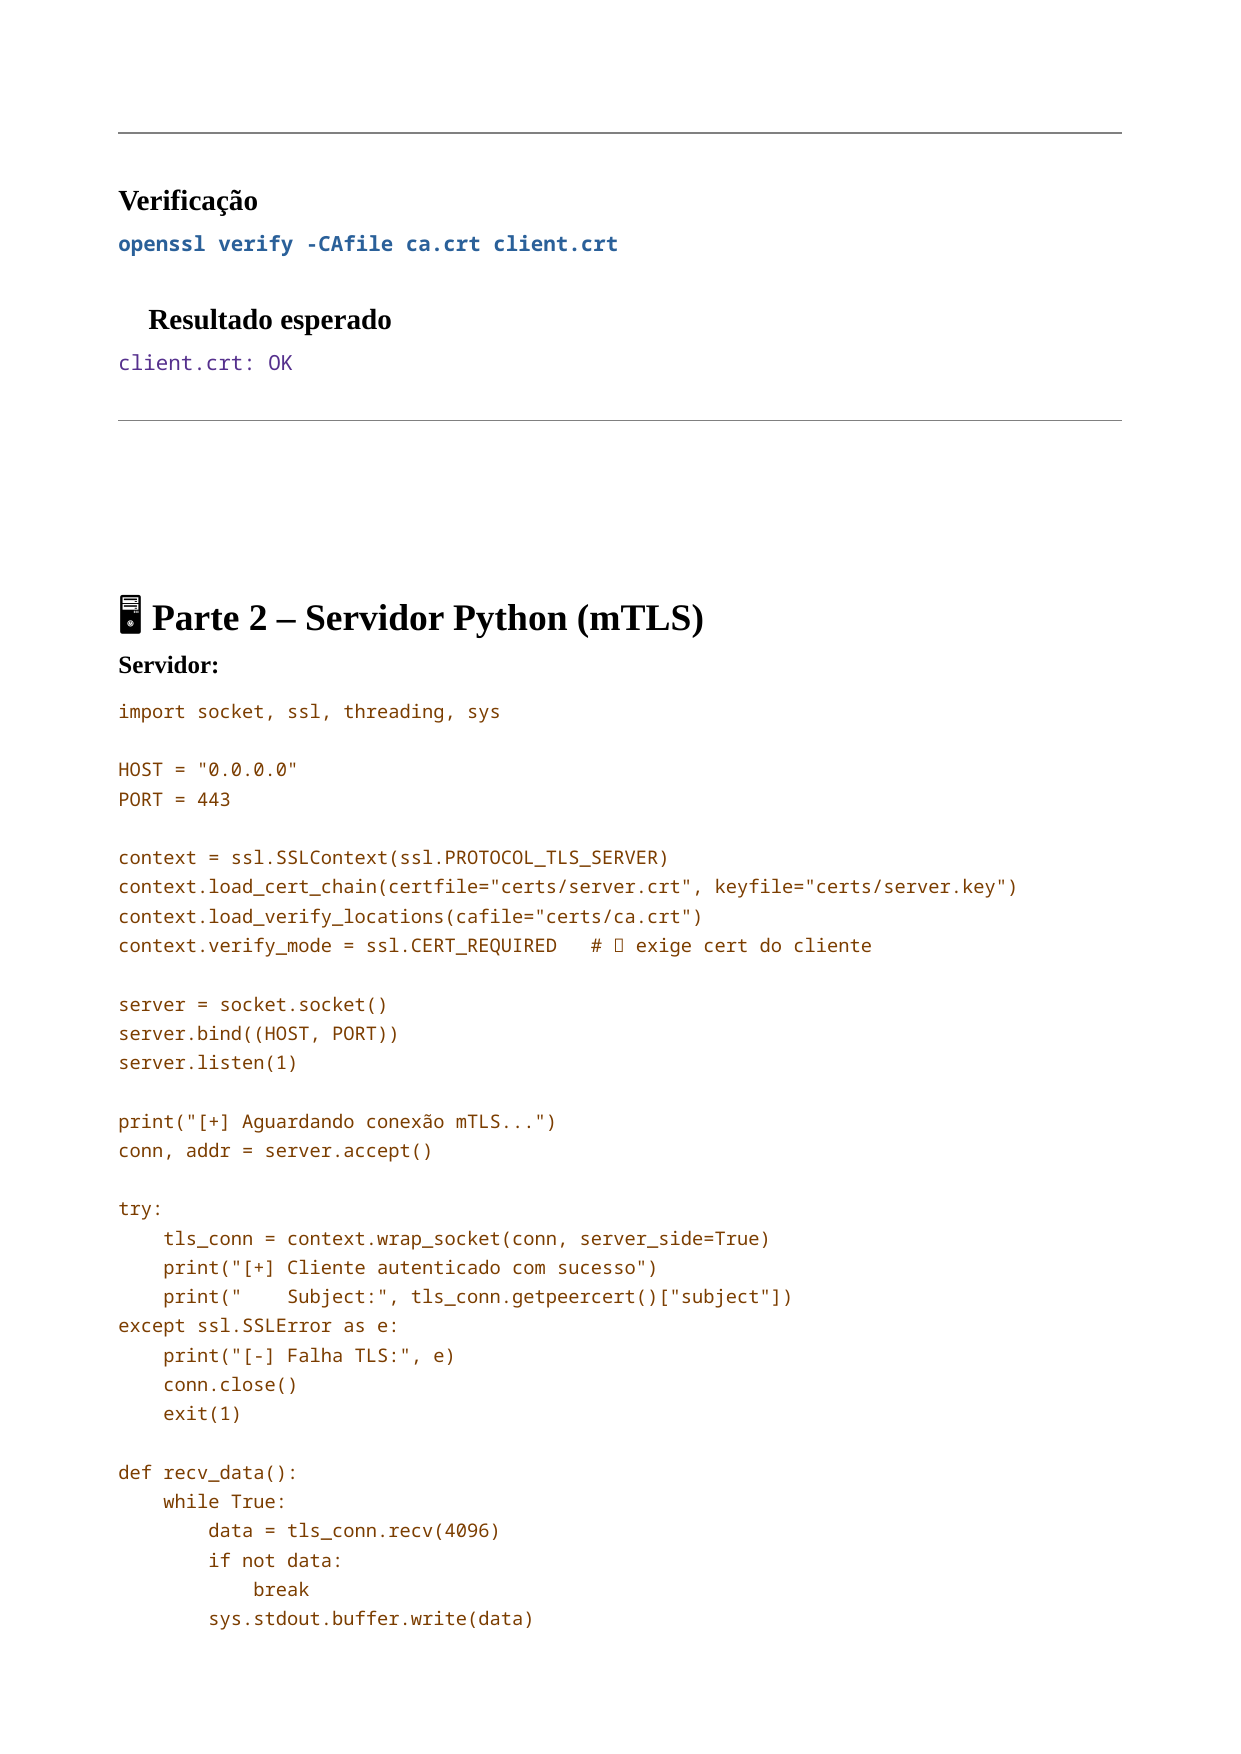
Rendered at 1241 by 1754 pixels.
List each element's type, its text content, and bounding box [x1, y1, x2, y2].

text print("[+] Aguardando conexão mTLS...") [118, 1108, 1122, 1133]
text exit(1) [118, 1401, 1122, 1426]
text context.load_cert_chain(certfile="certs/server.crt", keyfile="certs/server.key") [118, 874, 1122, 899]
text tls_conn = context.wrap_socket(conn, server_side=True) [118, 1225, 1122, 1251]
text try: [118, 1196, 1122, 1221]
subtitle 🖥️ Parte 2 – Servidor Python (mTLS) [118, 595, 1122, 638]
text import socket, ssl, threading, sys [118, 698, 1122, 724]
text data = tls_conn.recv(4096) [118, 1518, 1122, 1543]
text break [118, 1576, 1122, 1602]
text if not data: [118, 1547, 1122, 1572]
text print("[+] Cliente autenticado com sucesso") [118, 1254, 1122, 1280]
text openssl verify -CAfile ca.crt client.crt [118, 229, 1122, 258]
text Servidor: [118, 651, 1122, 679]
text while True: [118, 1488, 1122, 1514]
text server.bind((HOST, PORT)) [118, 1020, 1122, 1046]
text HOST = "0.0.0.0" [118, 757, 1122, 782]
text sys.stdout.buffer.write(data) [118, 1606, 1122, 1631]
text conn.close() [118, 1371, 1122, 1397]
text context.load_verify_locations(cafile="certs/ca.crt") [118, 903, 1122, 928]
text except ssl.SSLError as e: [118, 1313, 1122, 1338]
text def recv_data(): [118, 1459, 1122, 1485]
text context = ssl.SSLContext(ssl.PROTOCOL_TLS_SERVER) [118, 844, 1122, 870]
text context.verify_mode = ssl.CERT_REQUIRED # 🔐 exige cert do cliente [118, 932, 1122, 958]
subtitle ✅ Resultado esperado [118, 302, 1122, 335]
text print(" Subject:", tls_conn.getpeercert()["subject"]) [118, 1283, 1122, 1309]
text print("[-] Falha TLS:", e) [118, 1342, 1122, 1368]
text PORT = 443 [118, 786, 1122, 811]
text server = socket.socket() [118, 991, 1122, 1016]
subtitle Verificação [118, 183, 1122, 217]
text client.crt: OK [118, 348, 1122, 376]
text server.listen(1) [118, 1049, 1122, 1075]
text conn, addr = server.accept() [118, 1137, 1122, 1163]
